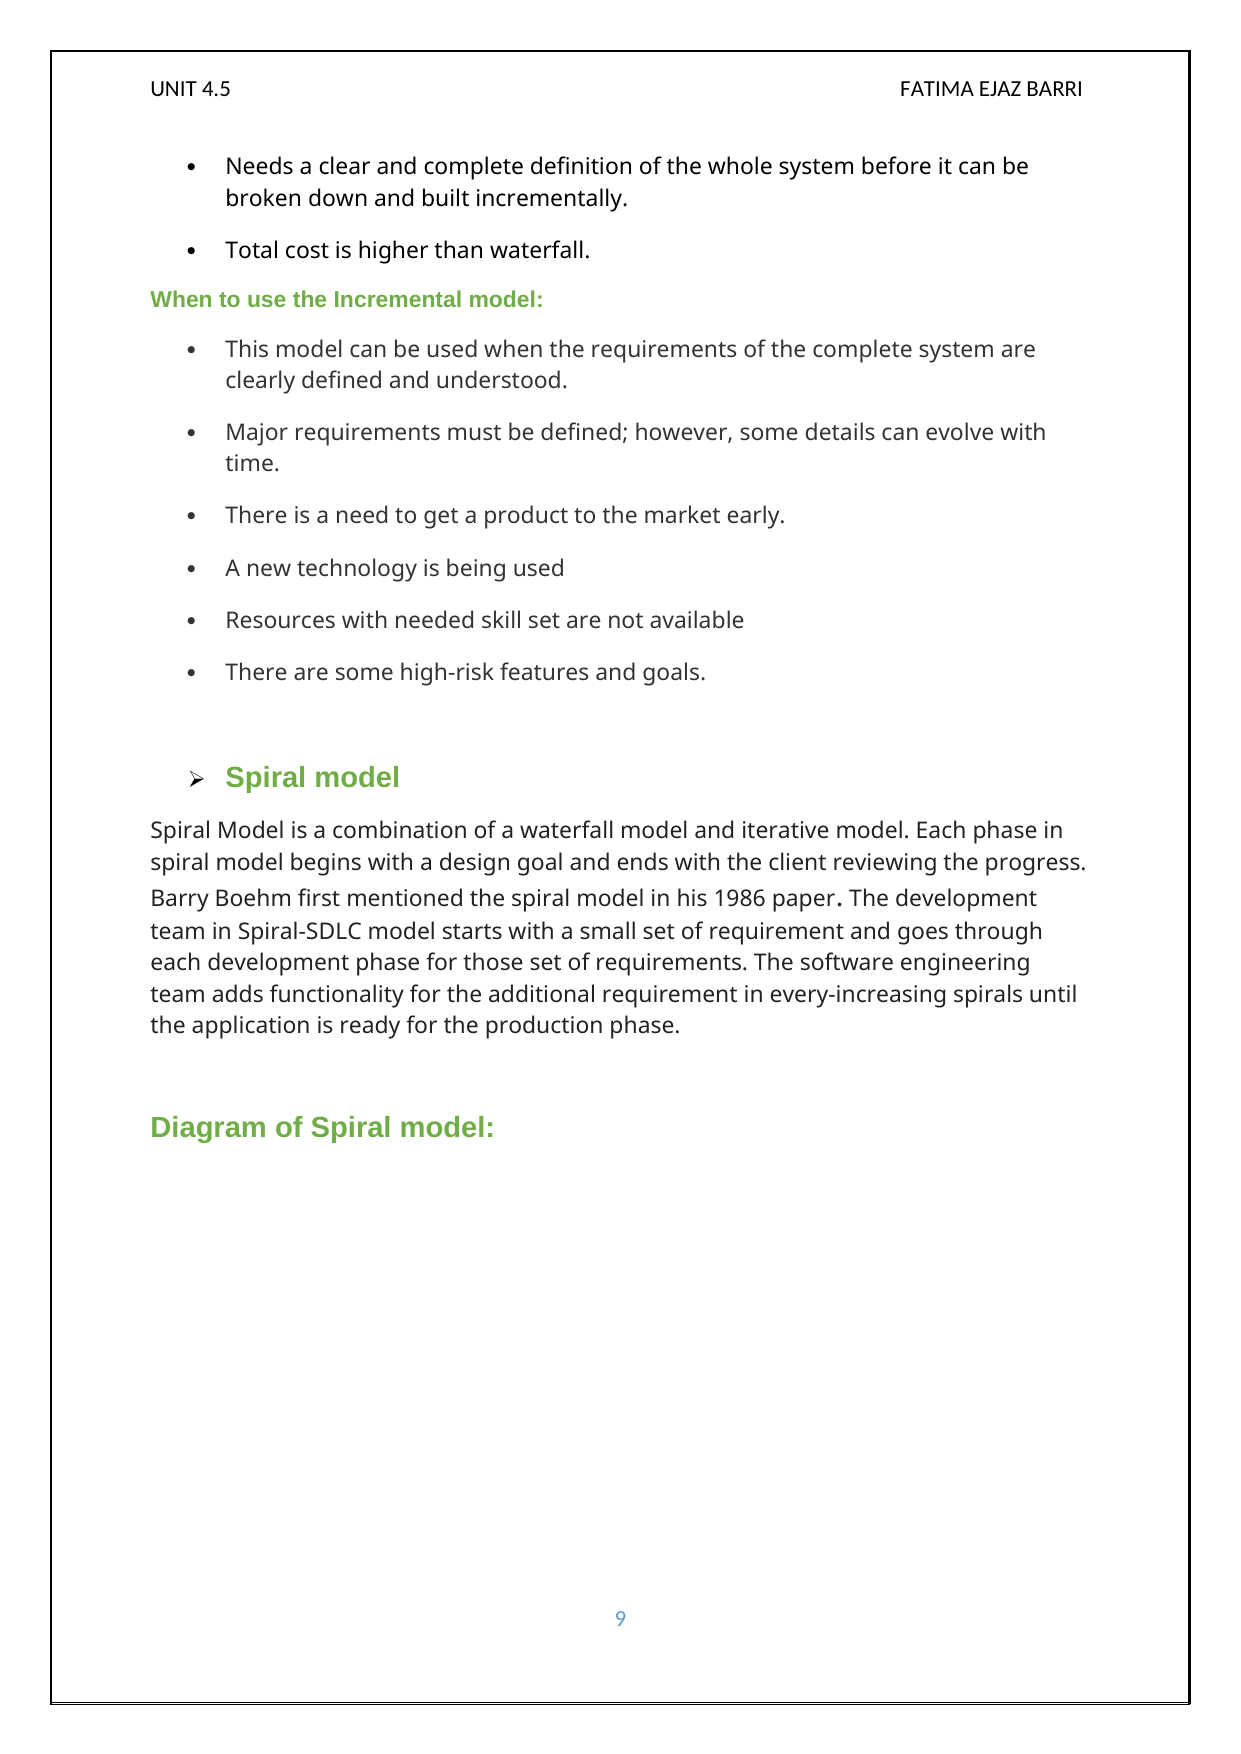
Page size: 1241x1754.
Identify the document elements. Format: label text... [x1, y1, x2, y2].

list Spiral model [188, 760, 1090, 793]
list Total cost is higher than waterfall. [188, 233, 1090, 265]
list Resources with needed skill set are not available [188, 604, 1090, 635]
text Diagram of Spiral model: [150, 1110, 1090, 1143]
list A new technology is being used [188, 552, 1090, 583]
text When to use the Incremental model: [150, 286, 1090, 312]
text Spiral Model is a combination of a waterfall model and iterative model. Each phase in spiral model begins with a design goal and ends with the client reviewing the progress. Barry Boehm first mentioned the spiral model in his 1986 paper. The development team in Spiral-SDLC model starts with a small set of requirement and goes through each development phase for those set of requirements. The software engineering team adds functionality for the additional requirement in every-increasing spirals until the application is ready for the production phase. [150, 814, 1090, 1040]
list There are some high-risk features and goals. [188, 656, 1090, 687]
list Needs a clear and complete definition of the whole system before it can be broken down and built incrementally. [188, 150, 1090, 213]
list There is a need to get a product to the market early. [188, 499, 1090, 531]
list Major requirements must be defined; however, some details can evolve with time. [188, 416, 1090, 479]
list This model can be used when the requirements of the complete system are clearly defined and understood. [188, 333, 1090, 395]
